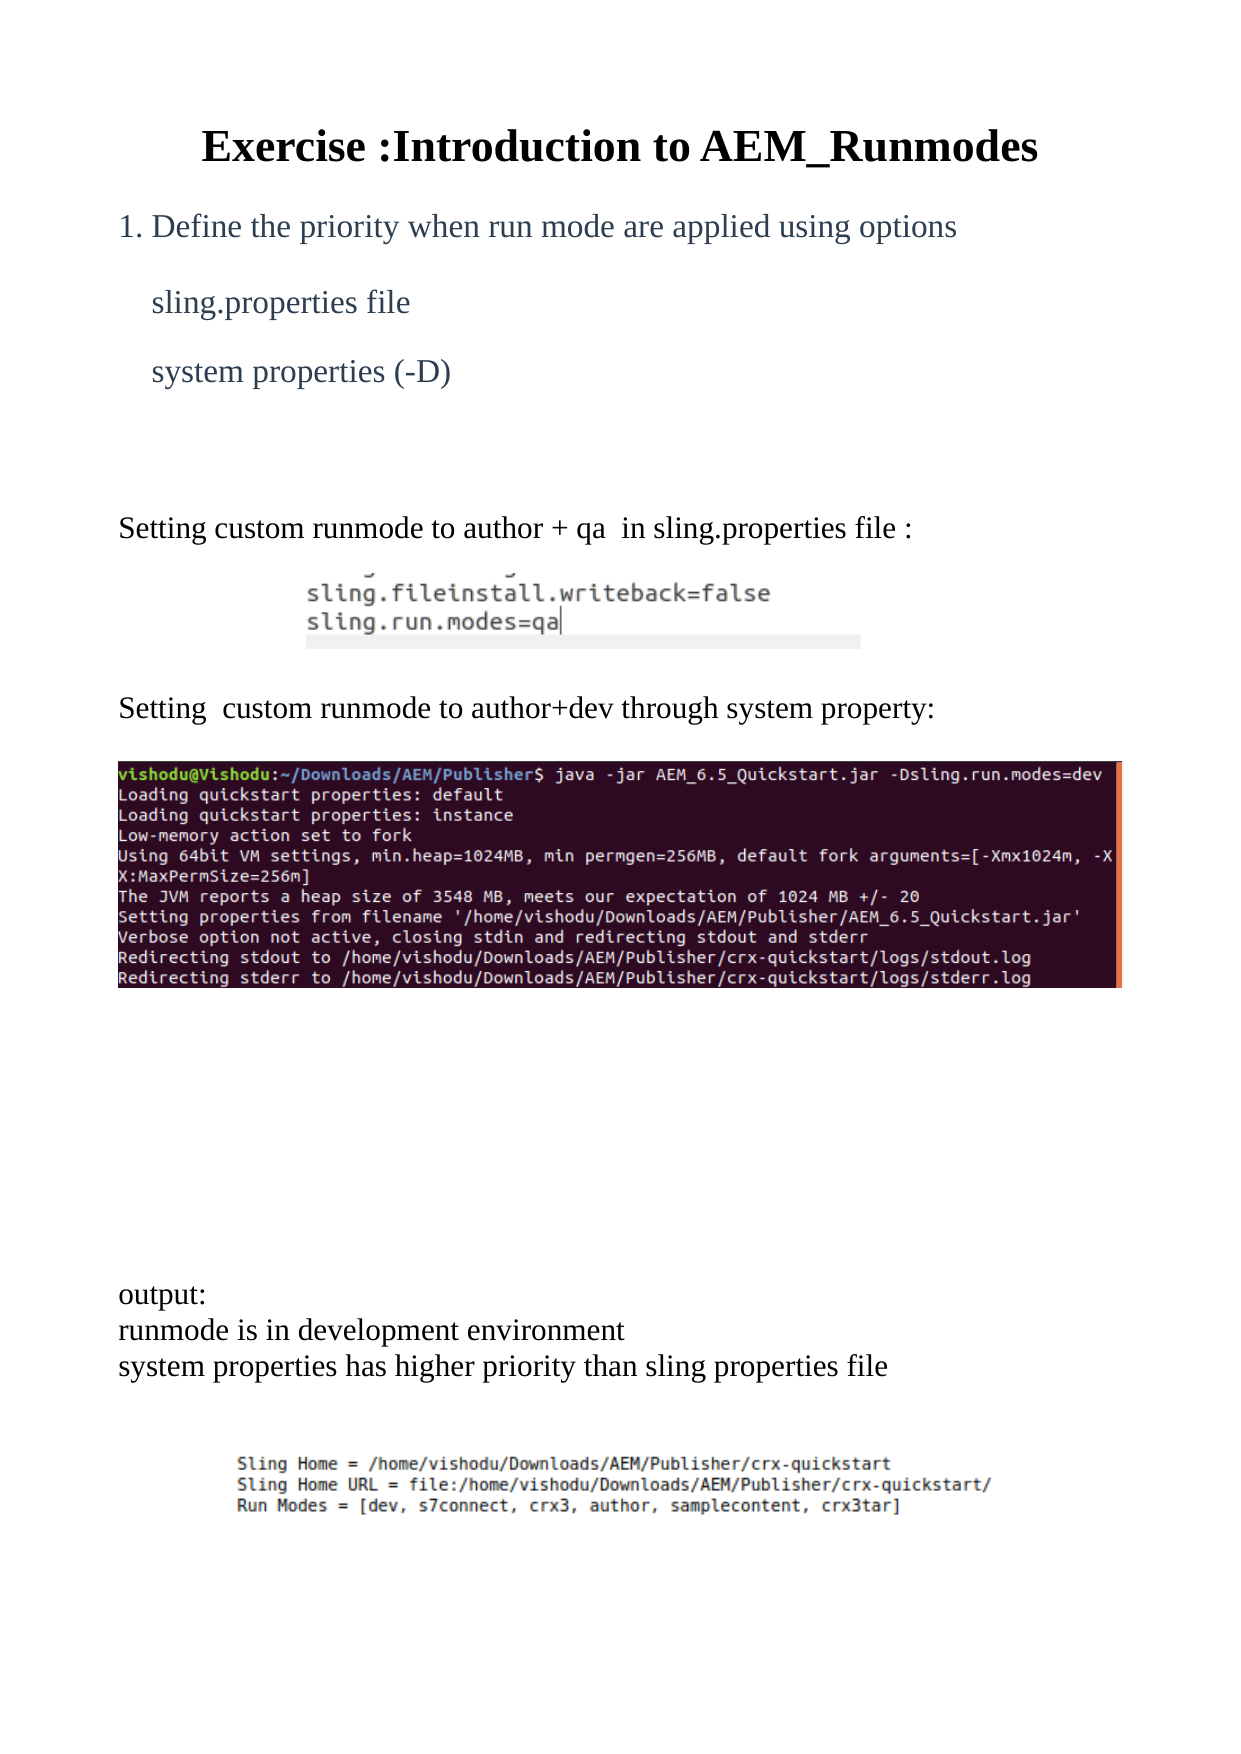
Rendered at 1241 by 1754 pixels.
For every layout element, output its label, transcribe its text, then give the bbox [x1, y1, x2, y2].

text Setting custom runmode to author + qa in sling.properties file : [118, 510, 1122, 546]
text Setting custom runmode to author+dev through system property: [118, 689, 1122, 725]
text output: [118, 1275, 1122, 1311]
text system properties has higher priority than sling properties file [118, 1347, 1122, 1383]
text system properties (-D) [118, 352, 1122, 390]
picture [232, 1455, 1008, 1523]
picture [118, 761, 1123, 988]
text sling.properties file [118, 282, 1122, 320]
text 1. Define the priority when run mode are applied using options [118, 207, 1122, 245]
picture [306, 573, 861, 649]
text Exercise :Introduction to AEM_Runmodes [118, 118, 1122, 171]
text runmode is in development environment [118, 1311, 1122, 1347]
